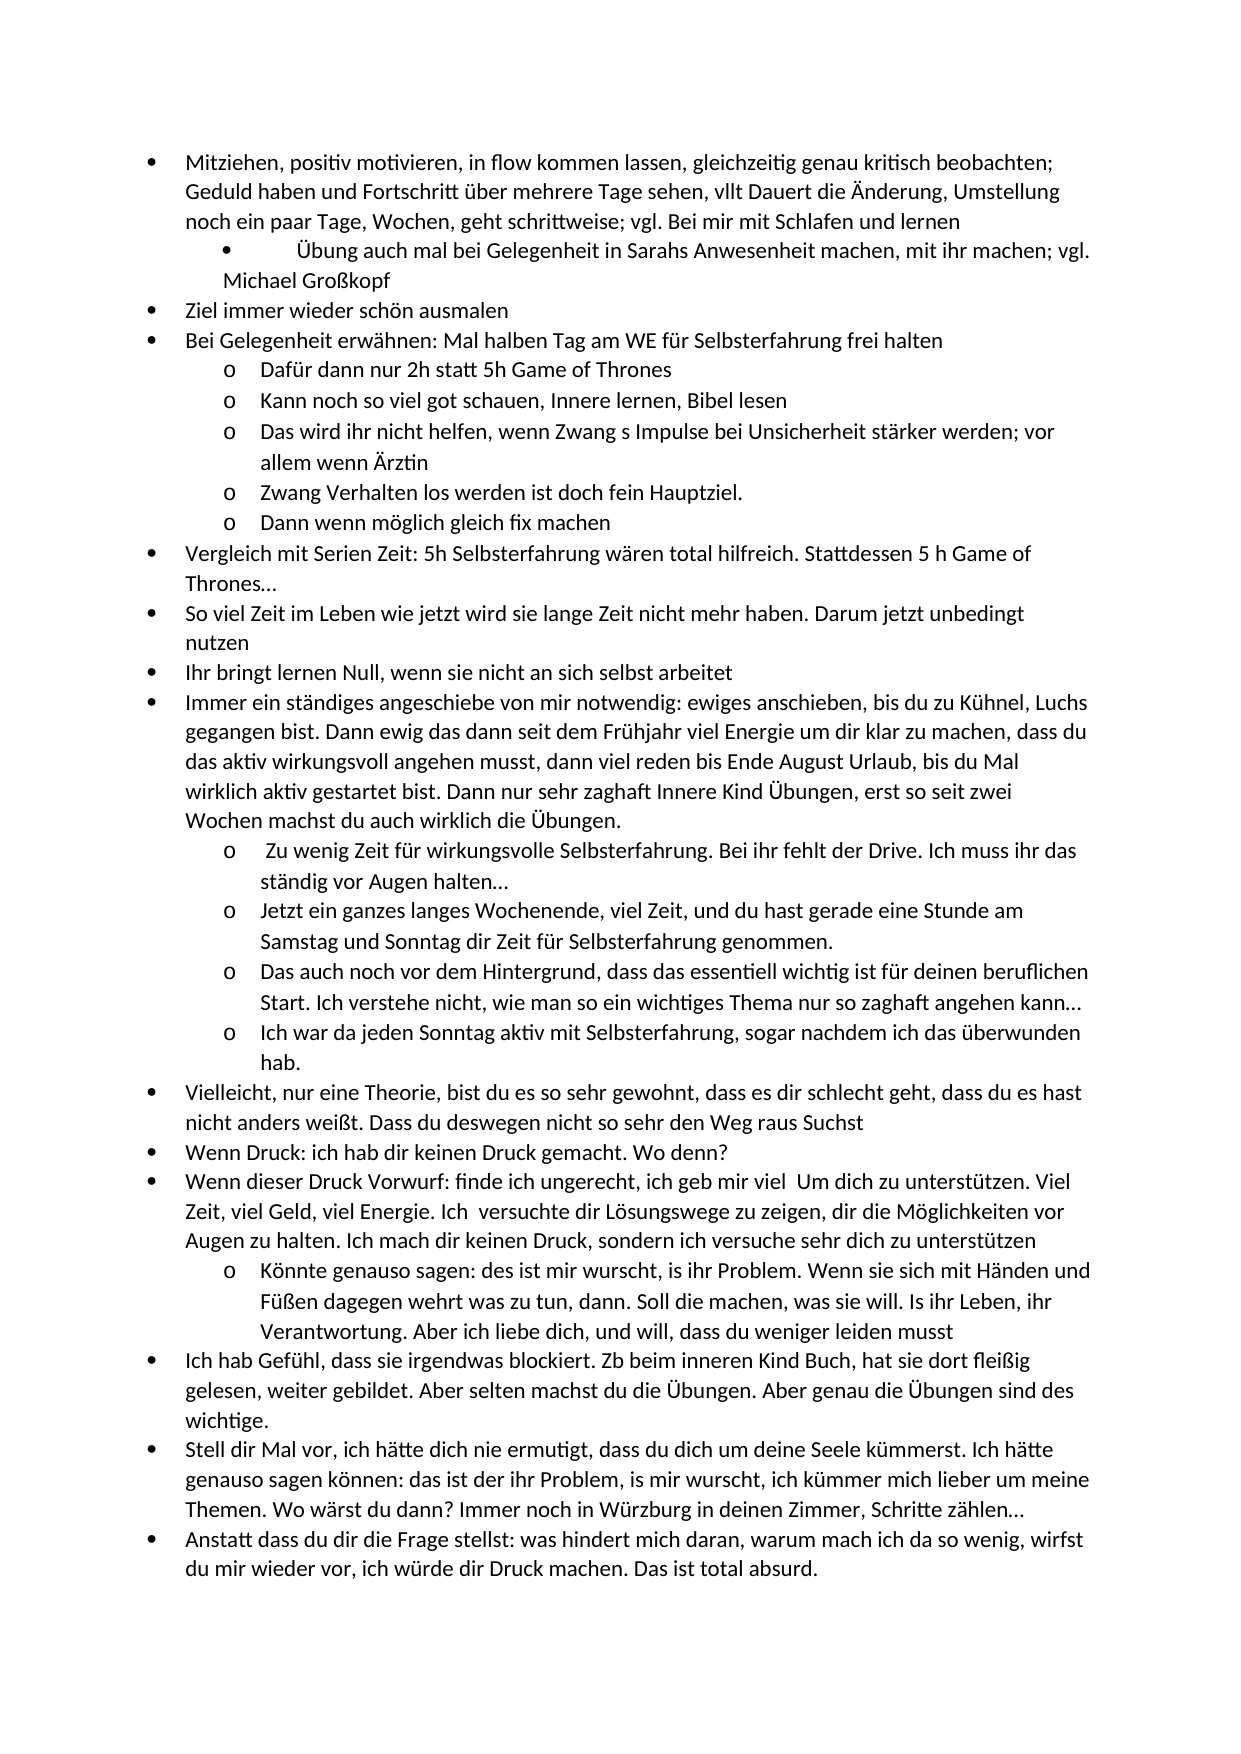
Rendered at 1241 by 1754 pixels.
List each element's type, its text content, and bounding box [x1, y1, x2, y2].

list Dann wenn möglich gleich fix machen [223, 508, 1093, 538]
list Mitziehen, positiv motivieren, in flow kommen lassen, gleichzeitig genau kritisch beobachten; Geduld haben und Fortschritt über mehrere Tage sehen, vllt Dauert die Änderung, Umstellung noch ein paar Tage, Wochen, geht schrittweise; vgl. Bei mir mit Schlafen und lernen [148, 148, 1093, 235]
list Bei Gelegenheit erwähnen: Mal halben Tag am WE für Selbsterfahrung frei halten [148, 326, 1093, 354]
list Das auch noch vor dem Hintergrund, dass das essentiell wichtig ist für deinen beruflichen Start. Ich verstehe nicht, wie man so ein wichtiges Thema nur so zaghaft angehen kann… [223, 957, 1093, 1016]
list Zwang Verhalten los werden ist doch fein Hauptziel. [223, 478, 1093, 507]
list Ich war da jeden Sonntag aktiv mit Selbsterfahrung, sogar nachdem ich das überwunden hab. [223, 1018, 1093, 1077]
list Wenn Druck: ich hab dir keinen Druck gemacht. Wo denn? [148, 1138, 1093, 1166]
list Ich hab Gefühl, dass sie irgendwas blockiert. Zb beim inneren Kind Buch, hat sie dort fleißig gelesen, weiter gebildet. Aber selten machst du die Übungen. Aber genau die Übungen sind des wichtige. [148, 1347, 1093, 1434]
list Könnte genauso sagen: des ist mir wurscht, is ihr Problem. Wenn sie sich mit Händen und Füßen dagegen wehrt was zu tun, dann. Soll die machen, was sie will. Is ihr Leben, ihr Verantwortung. Aber ich liebe dich, und will, dass du weniger leiden musst [223, 1256, 1093, 1345]
list Übung auch mal bei Gelegenheit in Sarahs Anwesenheit machen, mit ihr machen; vgl. Michael Großkopf [223, 237, 1093, 294]
list Zu wenig Zeit für wirkungsvolle Selbsterfahrung. Bei ihr fehlt der Drive. Ich muss ihr das ständig vor Augen halten… [223, 836, 1093, 895]
list Wenn dieser Druck Vorwurf: finde ich ungerecht, ich geb mir viel Um dich zu unterstützen. Viel Zeit, viel Geld, viel Energie. Ich versuchte dir Lösungswege zu zeigen, dir die Möglichkeiten vor Augen zu halten. Ich mach dir keinen Druck, sondern ich versuche sehr dich zu unterstützen [148, 1167, 1093, 1255]
list Jetzt ein ganzes langes Wochenende, viel Zeit, und du hast gerade eine Stunde am Samstag und Sonntag dir Zeit für Selbsterfahrung genommen. [223, 897, 1093, 956]
list Anstatt dass du dir die Frage stellst: was hindert mich daran, warum mach ich da so wenig, wirfst du mir wieder vor, ich würde dir Druck machen. Das ist total absurd. [148, 1525, 1093, 1582]
list Ihr bringt lernen Null, wenn sie nicht an sich selbst arbeitet [148, 658, 1093, 686]
list Das wird ihr nicht helfen, wenn Zwang s Impulse bei Unsicherheit stärker werden; vor allem wenn Ärztin [223, 417, 1093, 476]
list Ziel immer wieder schön ausmalen [148, 296, 1093, 324]
list So viel Zeit im Leben wie jetzt wird sie lange Zeit nicht mehr haben. Darum jetzt unbedingt nutzen [148, 599, 1093, 656]
list Dafür dann nur 2h statt 5h Game of Thrones [223, 355, 1093, 384]
list Vergleich mit Serien Zeit: 5h Selbsterfahrung wären total hilfreich. Stattdessen 5 h Game of Thrones… [148, 539, 1093, 597]
list Kann noch so viel got schauen, Innere lernen, Bibel lesen [223, 386, 1093, 415]
list Stell dir Mal vor, ich hätte dich nie ermutigt, dass du dich um deine Seele kümmerst. Ich hätte genauso sagen können: das ist der ihr Problem, is mir wurscht, ich kümmer mich lieber um meine Themen. Wo wärst du dann? Immer noch in Würzburg in deinen Zimmer, Schritte zählen… [148, 1436, 1093, 1523]
list Immer ein ständiges angeschiebe von mir notwendig: ewiges anschieben, bis du zu Kühnel, Luchs gegangen bist. Dann ewig das dann seit dem Frühjahr viel Energie um dir klar zu machen, dass du das aktiv wirkungsvoll angehen musst, dann viel reden bis Ende August Urlaub, bis du Mal wirklich aktiv gestartet bist. Dann nur sehr zaghaft Innere Kind Übungen, erst so seit zwei Wochen machst du auch wirklich die Übungen. [148, 688, 1093, 834]
list Vielleicht, nur eine Theorie, bist du es so sehr gewohnt, dass es dir schlecht geht, dass du es hast nicht anders weißt. Dass du deswegen nicht so sehr den Weg raus Suchst [148, 1078, 1093, 1136]
